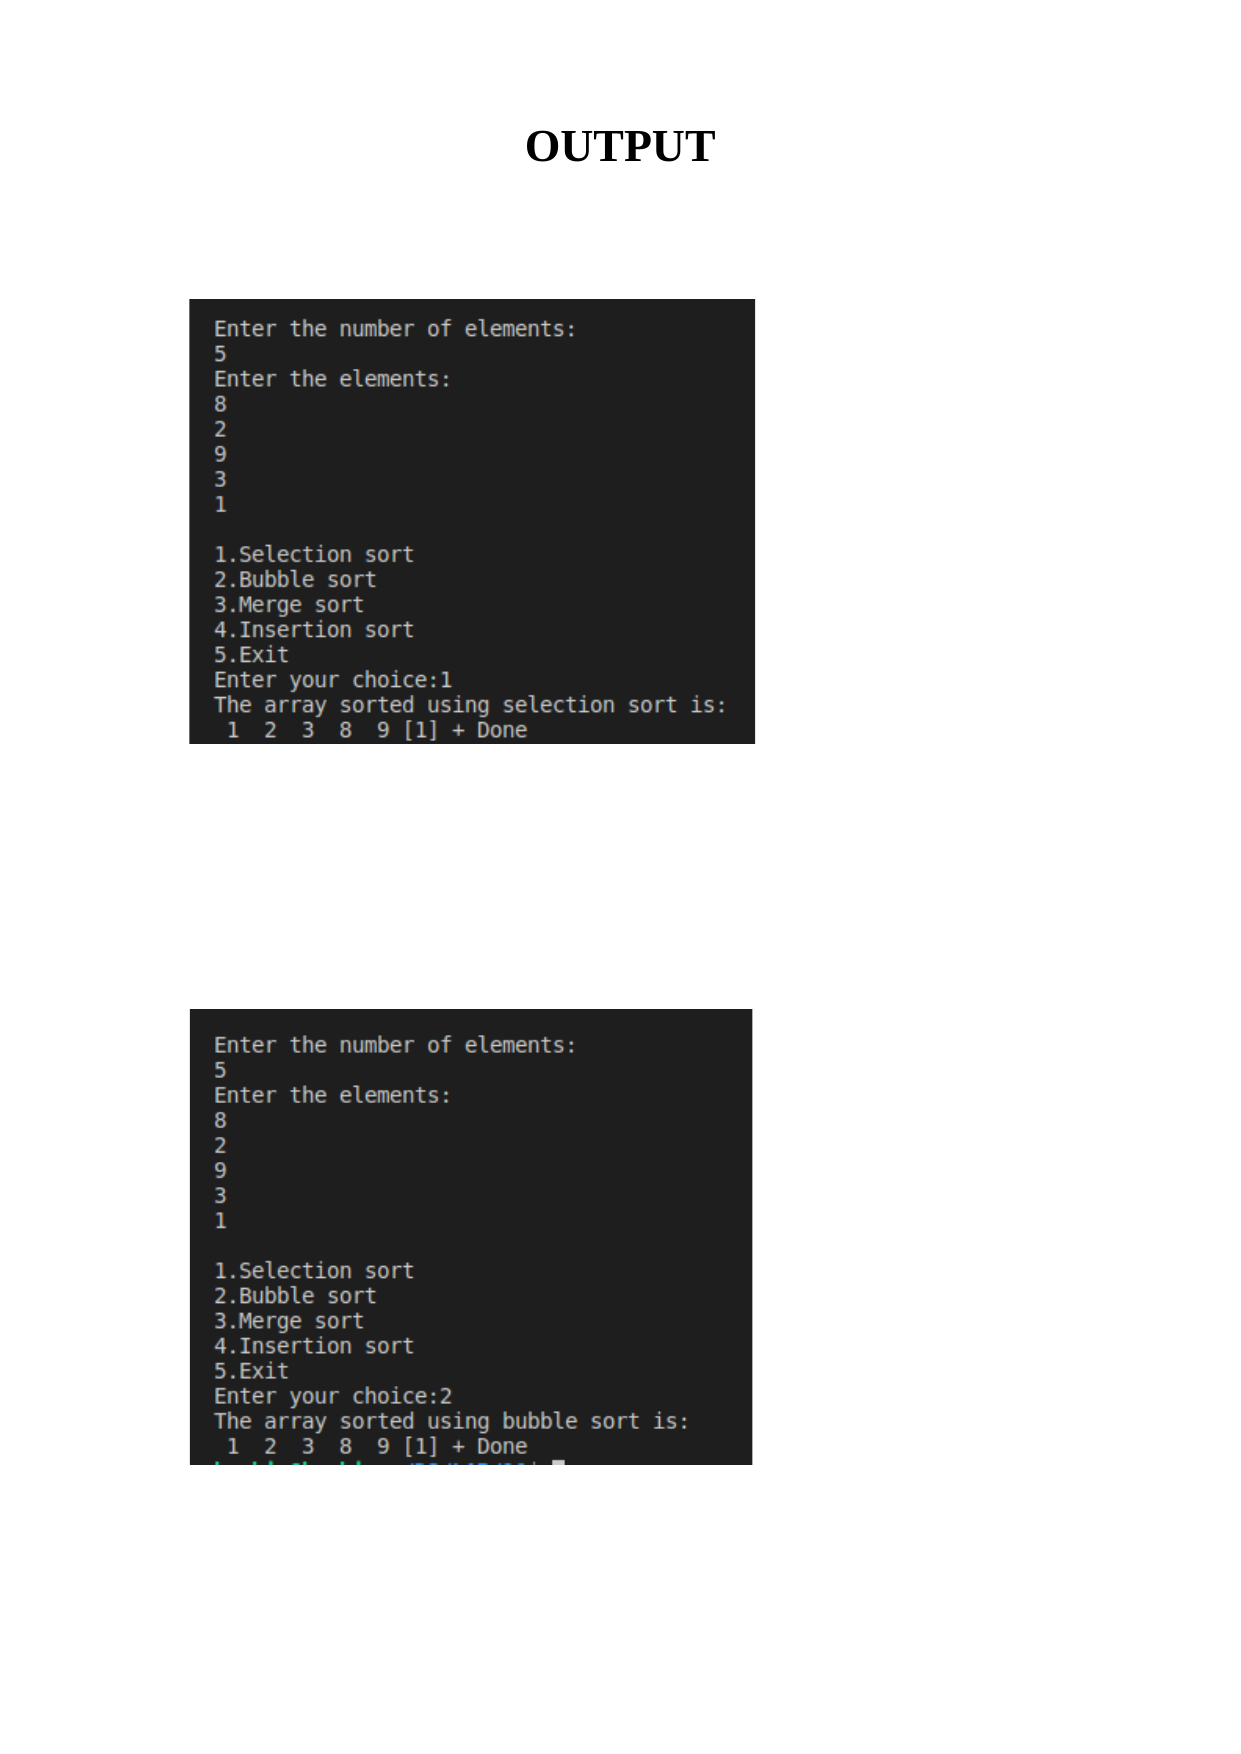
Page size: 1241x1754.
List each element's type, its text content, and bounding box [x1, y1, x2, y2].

picture [189, 299, 755, 744]
picture [189, 1009, 753, 1465]
text OUTPUT [118, 118, 1122, 171]
